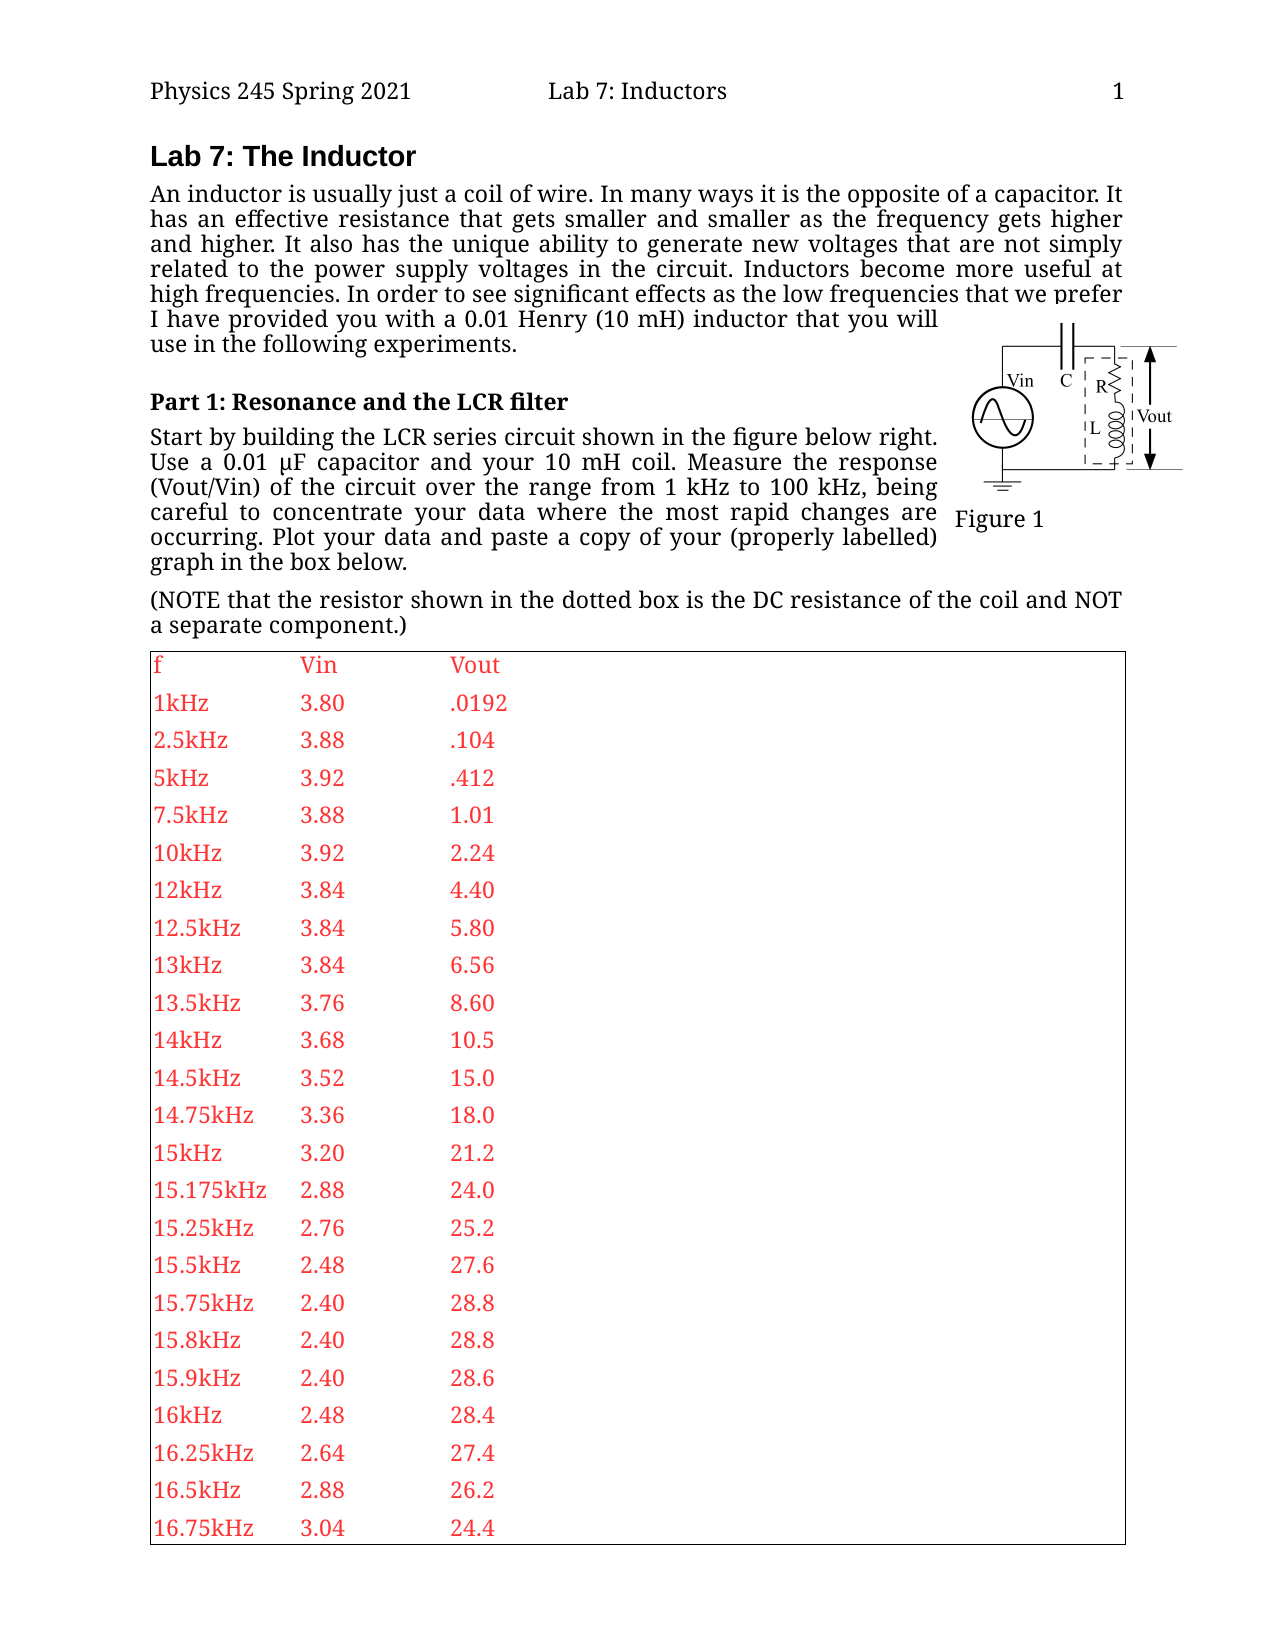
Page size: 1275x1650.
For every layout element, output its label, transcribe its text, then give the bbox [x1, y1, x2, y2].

text 15kHz 3.20 21.2 [151, 1138, 1125, 1166]
text 16.25kHz 2.64 27.4 [151, 1438, 1125, 1466]
text 12kHz 3.84 4.40 [151, 876, 1125, 904]
text 15.25kHz 2.76 25.2 [151, 1213, 1125, 1241]
text 16kHz 2.48 28.4 [151, 1401, 1125, 1429]
text 2.5kHz 3.88 .104 [151, 726, 1125, 754]
text 14.75kHz 3.36 18.0 [151, 1101, 1125, 1129]
text 13kHz 3.84 6.56 [151, 951, 1125, 979]
text 13.5kHz 3.76 8.60 [151, 988, 1125, 1016]
text 16.75kHz 3.04 24.4 [151, 1513, 1125, 1544]
text 12.5kHz 3.84 5.80 [151, 913, 1125, 941]
text 15.8kHz 2.40 28.8 [151, 1326, 1125, 1354]
text 15.9kHz 2.40 28.6 [151, 1363, 1125, 1391]
subtitle Part 1: Resonance and the LCR filter [150, 390, 954, 415]
text 1kHz 3.80 .0192 [151, 688, 1125, 716]
text (NOTE that the resistor shown in the dotted box is the DC resistance of the coil and NOT a separate component.) [150, 588, 1125, 638]
text 15.175kHz 2.88 24.0 [151, 1176, 1125, 1204]
text 7.5kHz 3.88 1.01 [151, 801, 1125, 829]
text 16.5kHz 2.88 26.2 [151, 1476, 1125, 1504]
subtitle Lab 7: The Inductor [150, 147, 1125, 172]
text 5kHz 3.92 .412 [151, 763, 1125, 791]
text Figure 1 [954, 508, 1191, 532]
text 14.5kHz 3.52 15.0 [151, 1063, 1125, 1091]
text 15.5kHz 2.48 27.6 [151, 1251, 1125, 1279]
text An inductor is usually just a coil of wire. In many ways it is the opposite of a capacitor. It has an effective resistance that gets smaller and smaller as the frequency gets higher and higher. It also has the unique ability to generate new voltages that are not simply related to the power supply voltages in the circuit. Inductors become more useful at high frequencies. In order to see significant effects as the low frequencies that we prefer I have provided you with a 0.01 Henry (10 mH) inductor that you will use in the following experiments. [150, 182, 1125, 357]
text Start by building the LCR series circuit shown in the figure below right. Use a 0.01 µF capacitor and your 10 mH coil. Measure the response (Vout/Vin) of the circuit over the range from 1 kHz to 100 kHz, being careful to concentrate your data where the most rapid changes are occurring. Plot your data and paste a copy of your (properly labelled) graph in the box below. [150, 426, 1125, 576]
picture [954, 304, 1203, 508]
text 15.75kHz 2.40 28.8 [151, 1288, 1125, 1316]
text 14kHz 3.68 10.5 [151, 1026, 1125, 1054]
text 10kHz 3.92 2.24 [151, 838, 1125, 866]
text f Vin Vout [151, 652, 1125, 679]
